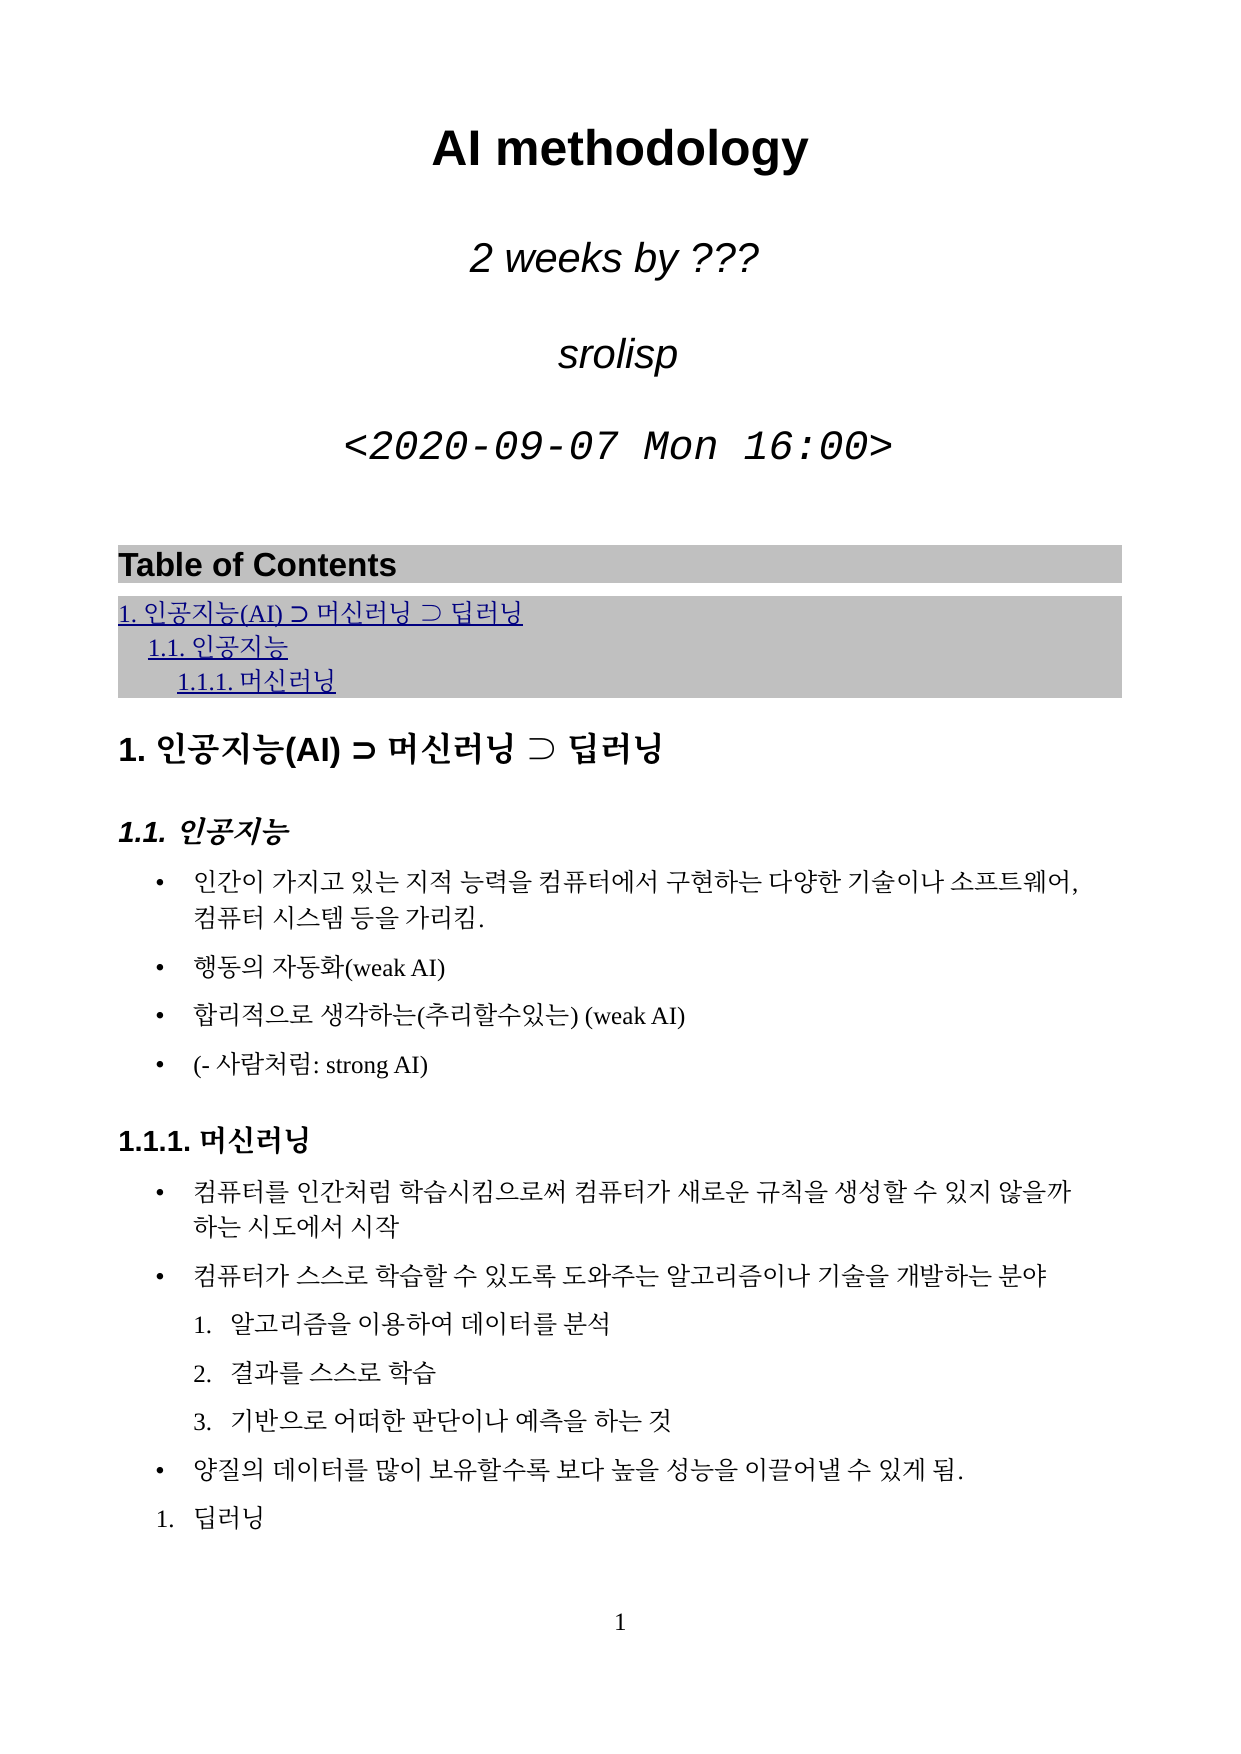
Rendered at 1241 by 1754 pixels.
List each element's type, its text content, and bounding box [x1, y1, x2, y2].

subtitle 머신러닝 [118, 1118, 1122, 1160]
list 알고리즘을 이용하여 데이터를 분석 [193, 1305, 1122, 1341]
subtitle Table of Contents [118, 545, 1122, 583]
list 컴퓨터를 인간처럼 학습시킴으로써 컴퓨터가 새로운 규칙을 생성할 수 있지 않을까 하는 시도에서 시작 [156, 1172, 1122, 1244]
list 행동의 자동화(weak AI) [156, 947, 1122, 983]
subtitle 2 weeks by ??? [118, 233, 1122, 281]
list 양질의 데이터를 많이 보유할수록 보다 높을 성능을 이끌어낼 수 있게 됨. [156, 1450, 1122, 1486]
list (- 사람처럼: strong AI) [156, 1044, 1122, 1080]
list 합리적으로 생각하는(추리할수있는) (weak AI) [156, 996, 1122, 1032]
list 결과를 스스로 학습 [193, 1353, 1122, 1389]
list 기반으로 어떠한 판단이나 예측을 하는 것 [193, 1402, 1122, 1438]
subtitle 인공지능(AI) ⊃ 머신러닝 ⊃ 딥러닝 [118, 723, 1122, 771]
subtitle 인공지능 [118, 809, 1122, 851]
text 1. 인공지능(AI) ⊃ 머신러닝 ⊃ 딥러닝 [118, 596, 1122, 630]
title AI methodology [118, 118, 1122, 176]
list 딥러닝 [156, 1499, 1122, 1535]
subtitle <2020-09-07 Mon 16:00> [118, 425, 1122, 472]
text 1.1. 인공지능 [148, 630, 1122, 664]
subtitle srolisp [118, 329, 1122, 377]
list 컴퓨터가 스스로 학습할 수 있도록 도와주는 알고리즘이나 기술을 개발하는 분야 [156, 1257, 1122, 1292]
text 1.1.1. 머신러닝 [177, 664, 1122, 698]
list 인간이 가지고 있는 지적 능력을 컴퓨터에서 구현하는 다양한 기술이나 소프트웨어, 컴퓨터 시스템 등을 가리킴. [156, 863, 1122, 935]
